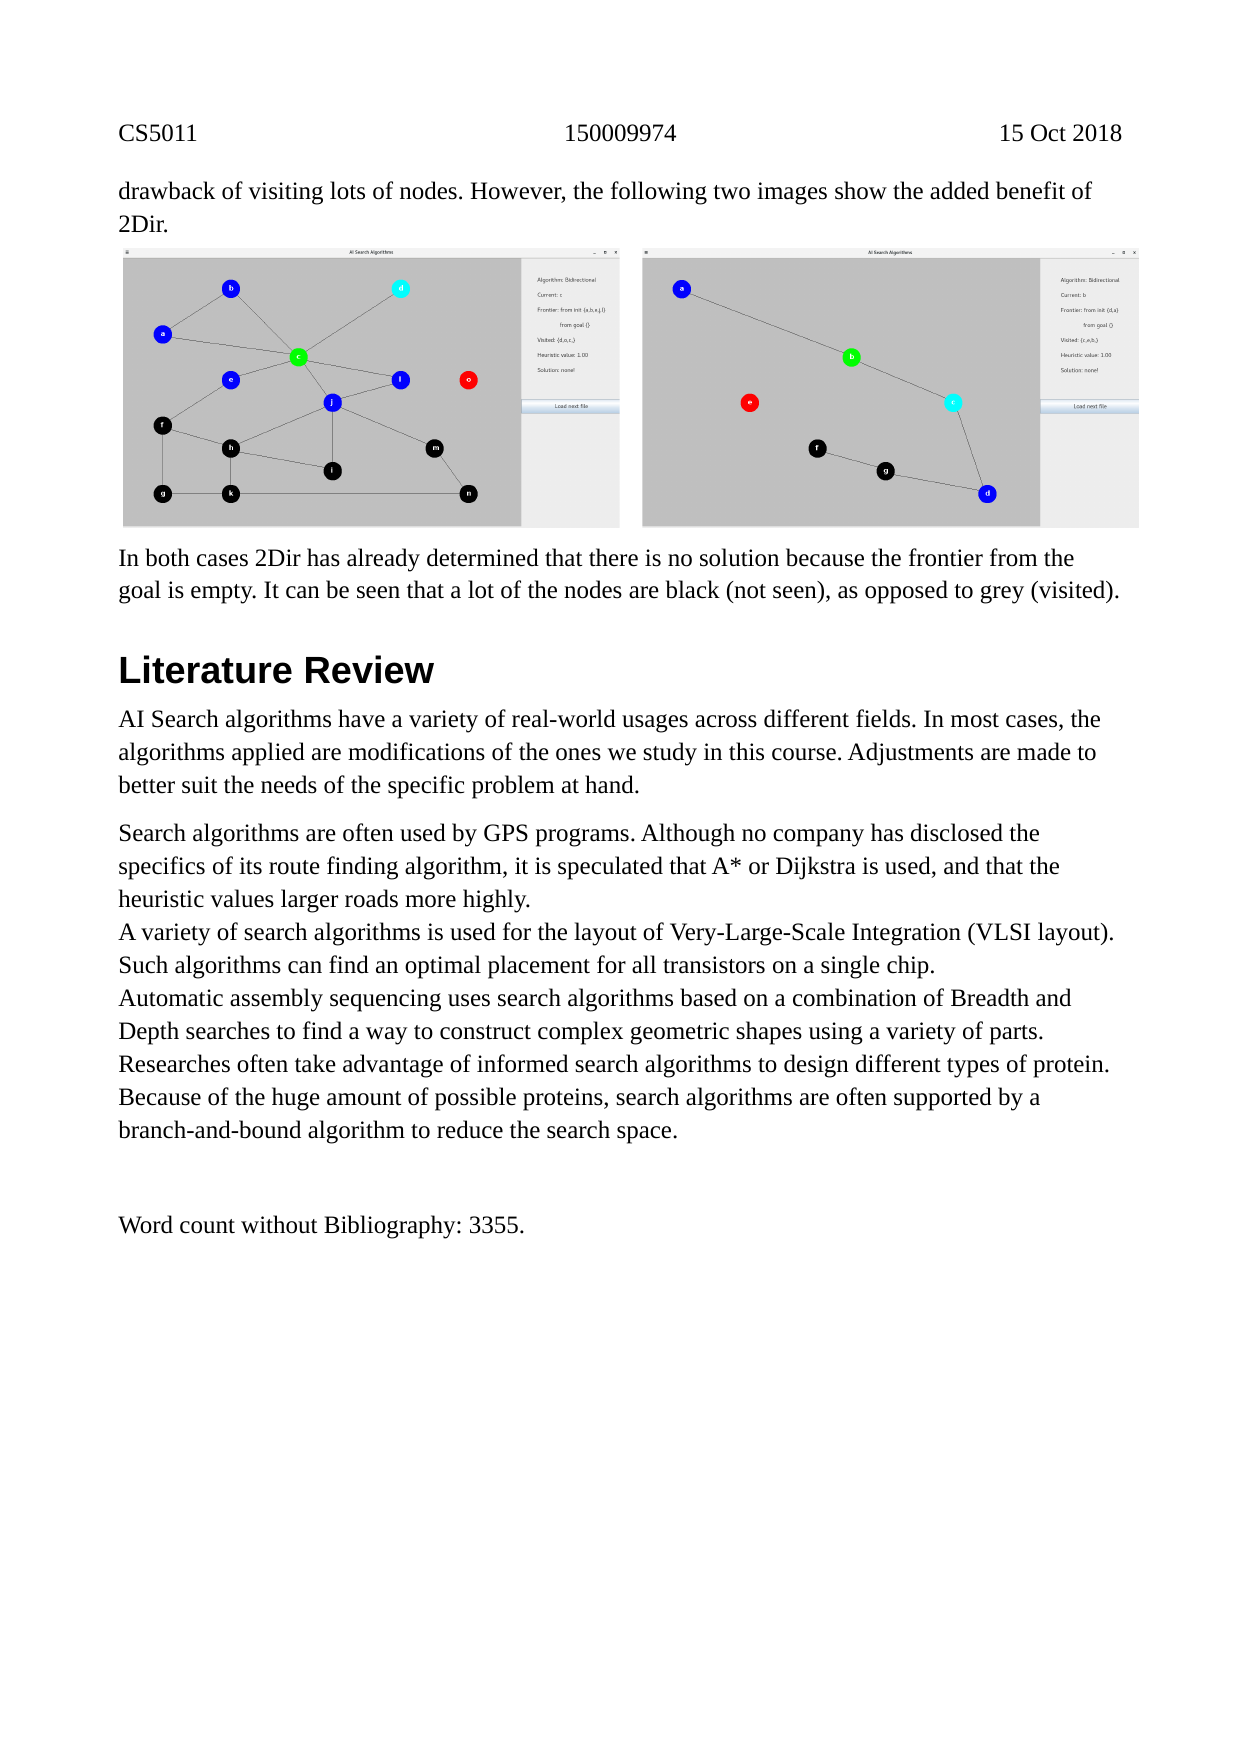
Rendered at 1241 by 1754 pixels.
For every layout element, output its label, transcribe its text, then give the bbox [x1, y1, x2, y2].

text In both cases 2Dir has already determined that there is no solution because the frontier from the goal is empty. It can be seen that a lot of the nodes are black (not seen), as opposed to grey (visited). [118, 543, 1122, 604]
text AI Search algorithms have a variety of real-world usages across different fields. In most cases, the algorithms applied are modifications of the ones we study in this course. Adjustments are made to better suit the needs of the specific problem at hand. [118, 704, 1122, 799]
text Word count without Bibliography: 3355. [118, 1210, 1122, 1239]
text Search algorithms are often used by GPS programs. Although no company has disclosed the specifics of its route finding algorithm, it is speculated that A* or Dijkstra is used, and that the heuristic values larger roads more highly. A variety of search algorithms is used for the layout of Very-Large-Scale Integration (VLSI layout). Such algorithms can find an optimal placement for all transistors on a single chip. Automatic assembly sequencing uses search algorithms based on a combination of Breadth and Depth searches to find a way to construct complex geometric shapes using a variety of parts. Researches often take advantage of informed search algorithms to design different types of protein. Because of the huge amount of possible proteins, search algorithms are often supported by a branch-and-bound algorithm to reduce the search space. [118, 818, 1122, 1144]
picture [123, 248, 620, 528]
text drawback of visiting lots of nodes. However, the following two images show the added benefit of 2Dir. [118, 176, 1122, 238]
subtitle Literature Review [118, 648, 1122, 692]
picture [642, 248, 1139, 528]
